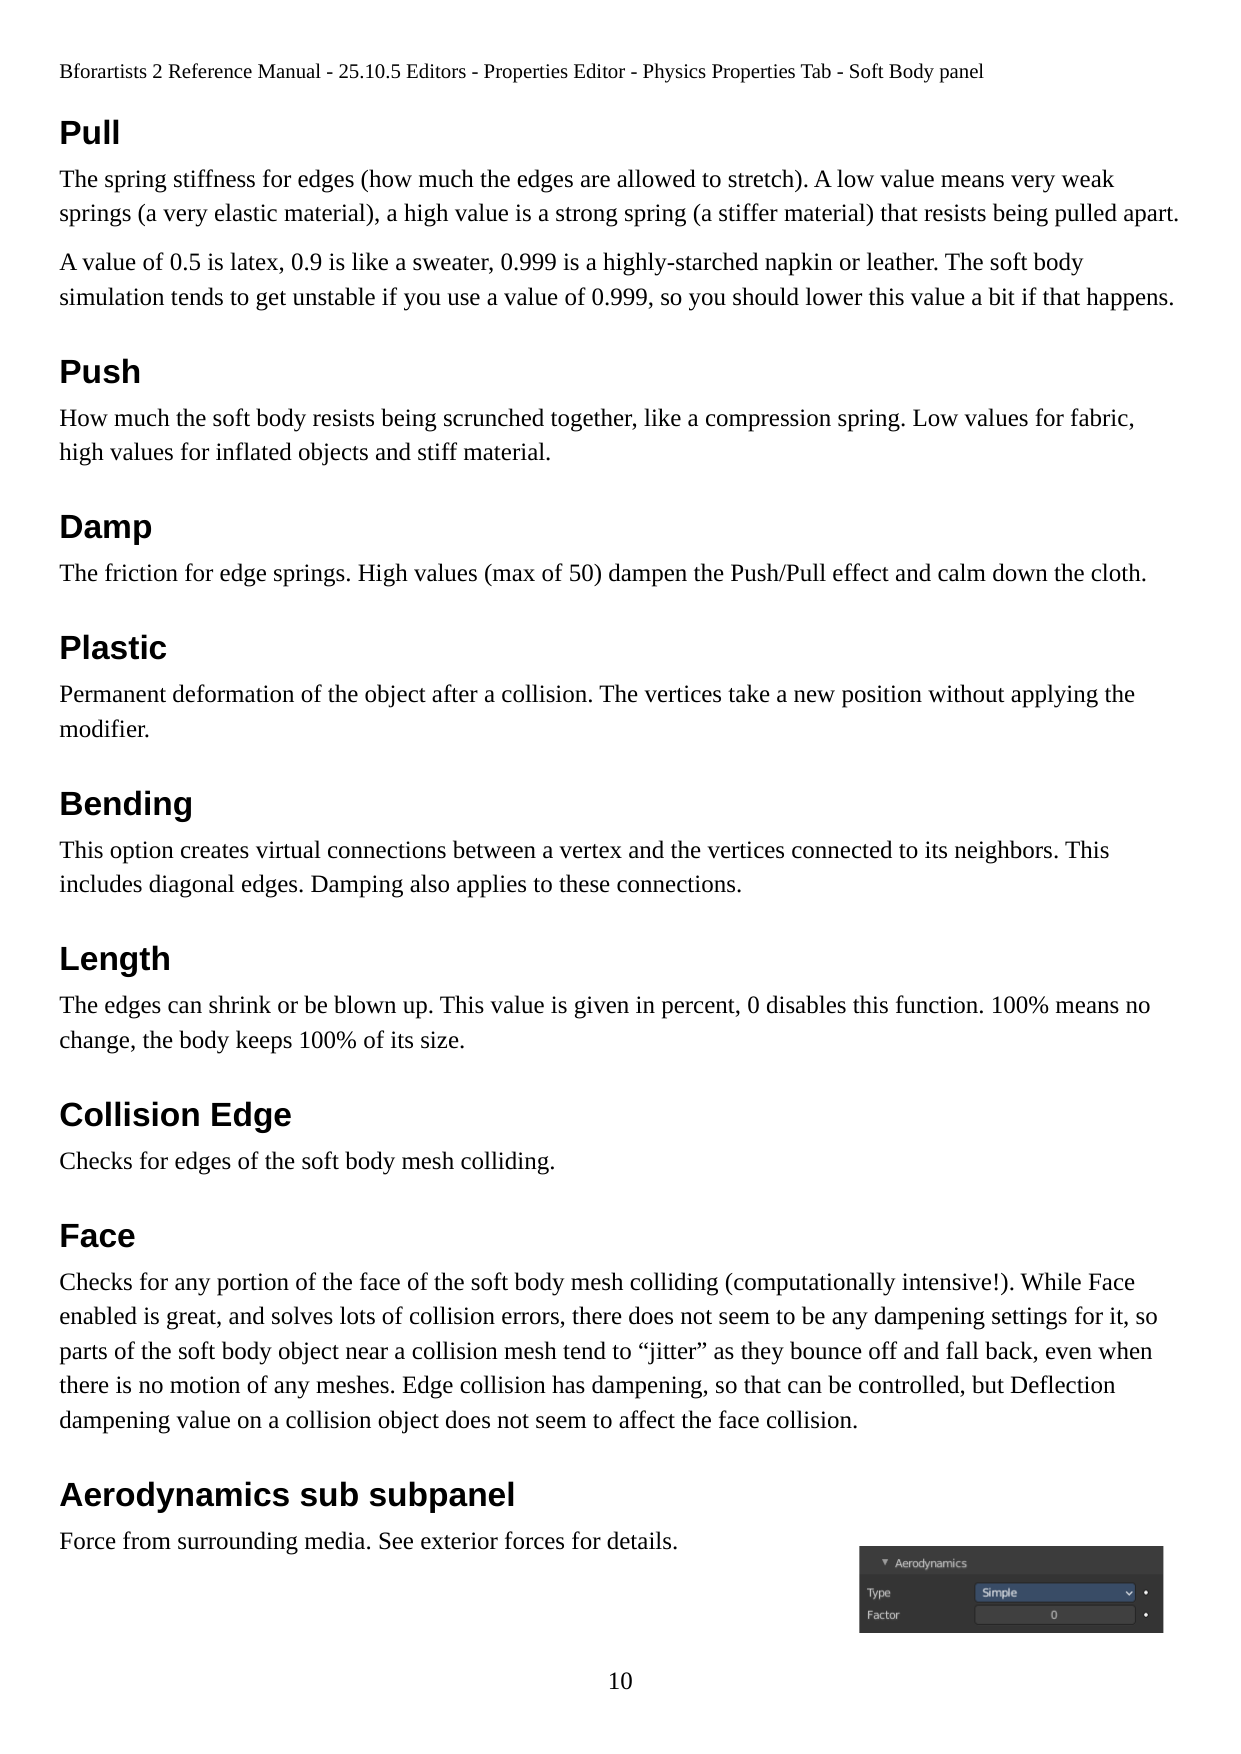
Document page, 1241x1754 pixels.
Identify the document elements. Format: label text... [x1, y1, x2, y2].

subtitle Bending [59, 784, 1181, 822]
text A value of 0.5 is latex, 0.9 is like a sweater, 0.999 is a highly-starched napkin or leather. The soft body simulation tends to get unstable if you use a value of 0.999, so you should lower this value a bit if that happens. [59, 247, 1181, 311]
text Permanent deformation of the object after a collision. The vertices take a new position without applying the modifier. [59, 679, 1181, 743]
text How much the soft body resists being scrunched together, like a compression spring. Low values for fabric, high values for inflated objects and stiff material. [59, 403, 1181, 466]
subtitle Pull [59, 113, 1181, 151]
subtitle Push [59, 352, 1181, 390]
subtitle Damp [59, 507, 1181, 546]
text Force from surrounding media. See exterior forces for details. [59, 1526, 1181, 1555]
text The friction for edge springs. High values (max of 50) dampen the Push/Pull effect and calm down the cloth. [59, 558, 1181, 587]
text Checks for edges of the soft body mesh colliding. [59, 1146, 1181, 1175]
subtitle Aerodynamics sub subpanel [59, 1475, 1181, 1513]
subtitle Length [59, 939, 1181, 978]
text This option creates virtual connections between a vertex and the vertices connected to its neighbors. This includes diagonal edges. Damping also applies to these connections. [59, 835, 1181, 898]
subtitle Plastic [59, 628, 1181, 667]
text Checks for any portion of the face of the soft body mesh colliding (computationally intensive!). While Face enabled is great, and solves lots of collision errors, there does not seem to be any dampening settings for it, so parts of the soft body object near a collision mesh tend to “jitter” as they bounce off and fall back, even when there is no motion of any meshes. Edge collision has dampening, so that can be controlled, but Deflection dampening value on a collision object does not seem to affect the face collision. [59, 1267, 1181, 1434]
subtitle Face [59, 1216, 1181, 1254]
subtitle Collision Edge [59, 1095, 1181, 1133]
text The spring stiffness for edges (how much the edges are allowed to stretch). A low value means very weak springs (a very elastic material), a high value is a strong spring (a stiffer material) that resists being pulled apart. [59, 164, 1181, 227]
text The edges can shrink or be blown up. This value is given in percent, 0 disables this function. 100% means no change, the body keeps 100% of its size. [59, 990, 1181, 1054]
picture [859, 1546, 1164, 1633]
